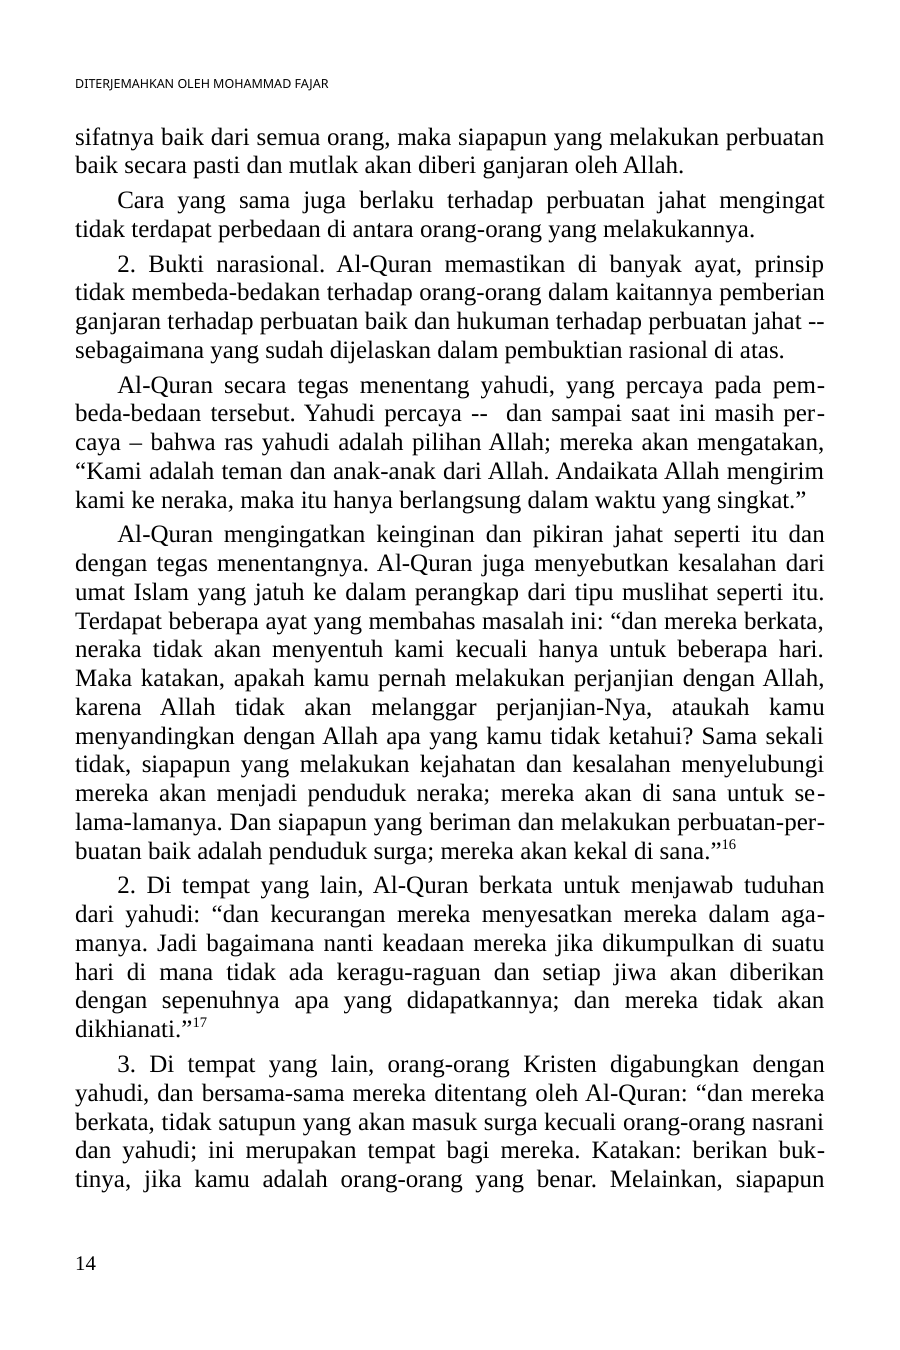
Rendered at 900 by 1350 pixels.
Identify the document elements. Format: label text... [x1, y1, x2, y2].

text 2. Bukti narasional. Al-Quran memastikan di banyak ayat, prinsip tidak membeda-bedakan terhadap orang-orang dalam kaitannya pemberian ganjaran terhadap perbuatan baik dan hukuman terhadap perbuatan jahat -- sebagaimana yang sudah dijelaskan dalam pembuktian rasional di atas. [75, 249, 825, 364]
text sifatnya baik dari semua orang, maka siapapun yang melakukan perbuatan baik secara pasti dan mutlak akan diberi ganjaran oleh Allah. [75, 122, 825, 179]
text Al-Quran mengingatkan keinginan dan pikiran jahat seperti itu dan dengan tegas menentangnya. Al-Quran juga menyebutkan kesalahan dari umat Islam yang jatuh ke dalam perangkap dari tipu muslihat seperti itu. Terdapat beberapa ayat yang membahas masalah ini: “dan mereka berkata, neraka tidak akan menyentuh kami kecuali hanya untuk beberapa hari. Maka katakan, apakah kamu pernah melakukan perjanjian dengan Allah, karena Allah tidak akan melanggar perjanjian-Nya, ataukah kamu menyandingkan dengan Allah apa yang kamu tidak ketahui? Sama sekali tidak, siapapun yang melakukan kejahatan dan kesalahan menyelubungi mereka akan menjadi penduduk neraka; mereka akan di sana untuk se­lama-lamanya. Dan siapapun yang beriman dan melakukan perbuatan-per­buatan baik adalah penduduk surga; mereka akan kekal di sana.” [75, 519, 825, 864]
text 2. Di tempat yang lain, Al-Quran berkata untuk menjawab tuduhan dari yahudi: “dan kecurangan mereka menyesatkan mereka dalam aga­manya. Jadi bagaimana nanti keadaan mereka jika dikumpulkan di suatu hari di mana tidak ada keragu-raguan dan setiap jiwa akan diberikan dengan sepenuhnya apa yang didapatkannya; dan mereka tidak akan dikhianati.” [75, 871, 825, 1043]
text 3. Di tempat yang lain, orang-orang Kristen digabungkan dengan yahudi, dan bersama-sama mereka ditentang oleh Al-Quran: “dan mereka berkata, tidak satupun yang akan masuk surga kecuali orang-orang nasrani dan yahudi; ini merupakan tempat bagi mereka. Katakan: berikan buk­tinya, jika kamu adalah orang-orang yang benar. Melainkan, siapapun [75, 1049, 825, 1193]
text Al-Quran secara tegas menentang yahudi, yang percaya pada pem­beda-bedaan tersebut. Yahudi percaya -- dan sampai saat ini masih per­caya – bahwa ras yahudi adalah pilihan Allah; mereka akan mengatakan, “Kami adalah teman dan anak-anak dari Allah. Andaikata Allah mengirim kami ke neraka, maka itu hanya berlangsung dalam waktu yang singkat.” [75, 370, 825, 513]
text Cara yang sama juga berlaku terhadap perbuatan jahat mengingat tidak terdapat perbedaan di antara orang-orang yang melakukannya. [75, 185, 825, 243]
